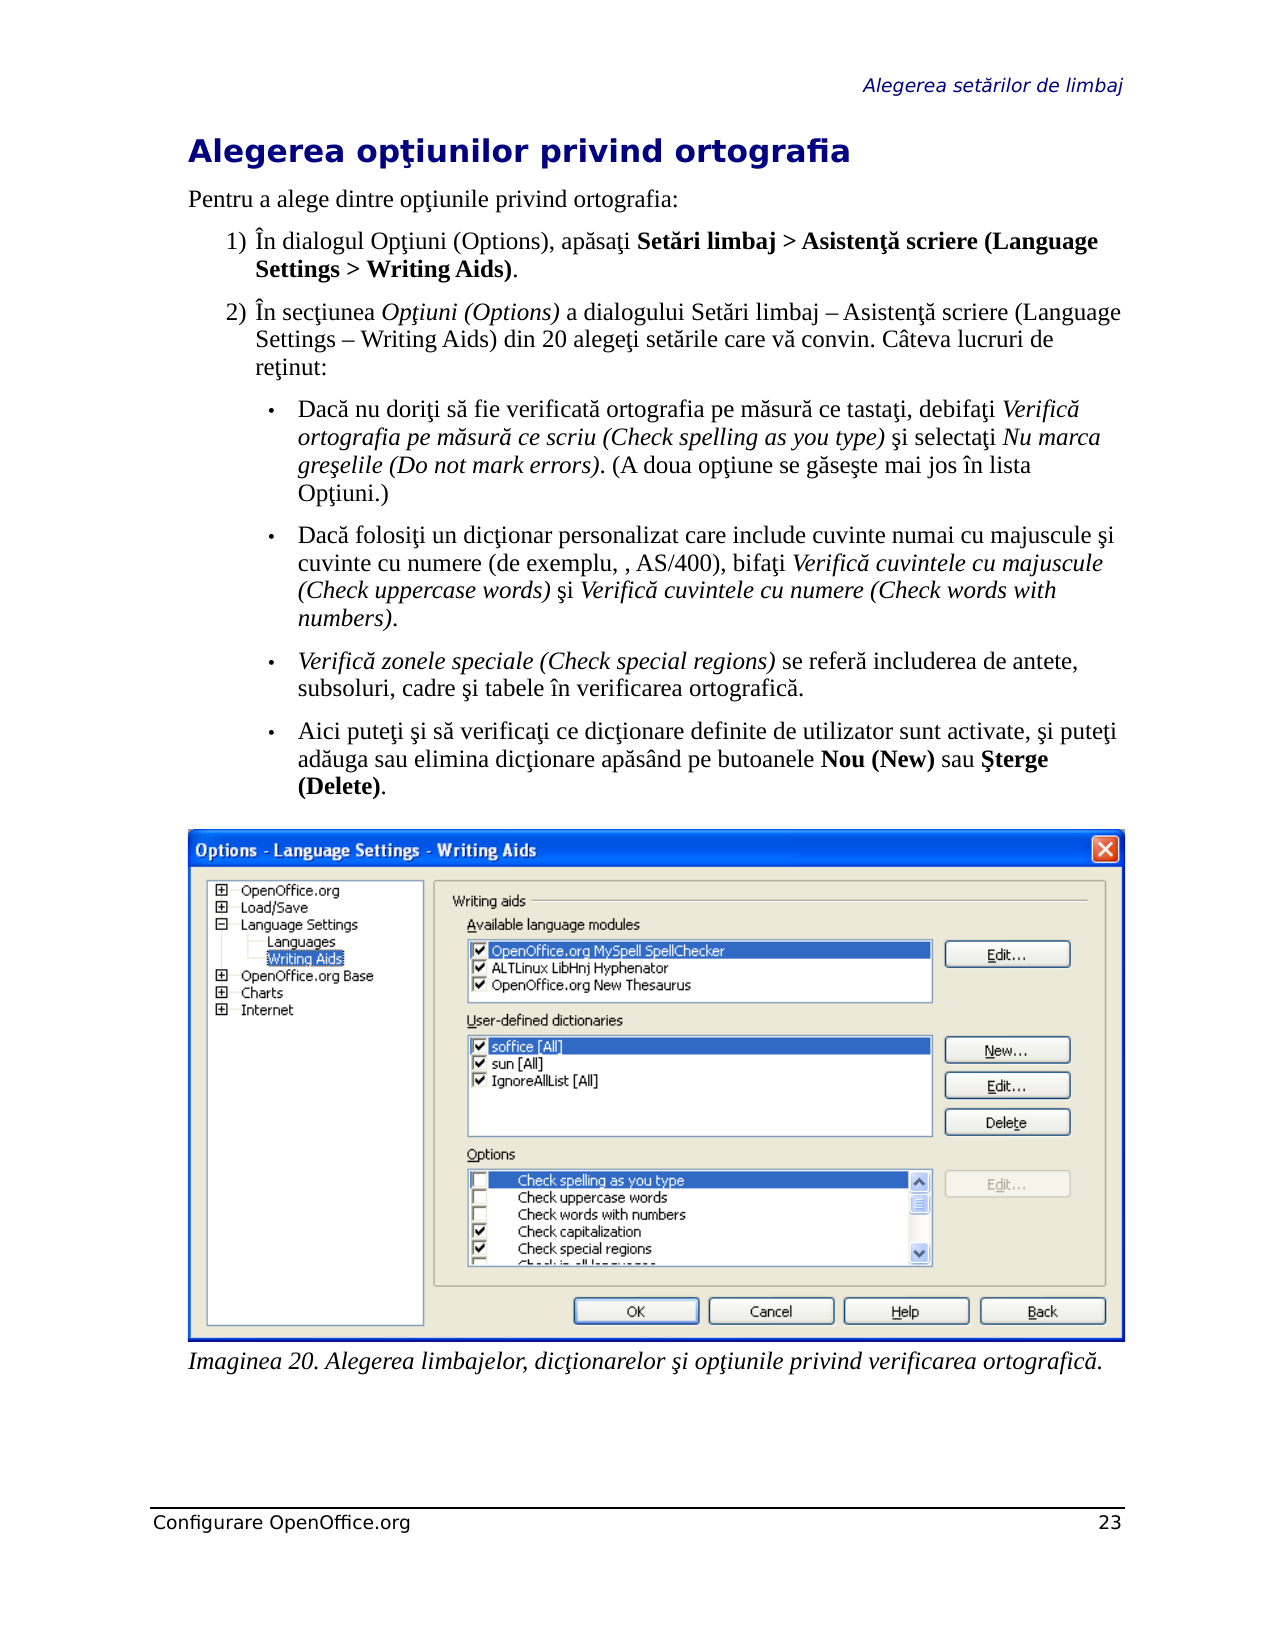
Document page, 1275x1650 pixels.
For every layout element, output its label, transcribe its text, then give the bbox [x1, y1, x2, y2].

list Verifică zonele speciale (Check special regions) se referă includerea de antete, subsoluri, cadre şi tabele în verificarea ortografică. [268, 647, 1125, 702]
list Aici puteţi şi să verificaţi ce dicţionare definite de utilizator sunt activate, şi puteţi adăuga sau elimina dicţionare apăsând pe butoanele Nou (New) sau Şterge (Delete). [268, 717, 1125, 800]
list Dacă folosiţi un dicţionar personalizat care include cuvinte numai cu majuscule şi cuvinte cu numere (de exemplu, , AS/400), bifaţi Verifică cuvintele cu majuscule (Check uppercase words) şi Verifică cuvintele cu numere (Check words with numbers). [268, 521, 1125, 632]
subtitle Alegerea opţiunilor privind ortografia [188, 134, 1125, 170]
list În dialogul Opţiuni (Options), apăsaţi Setări limbaj > Asistenţă scriere (Language Settings > Writing Aids). [226, 227, 1125, 283]
text Imaginea 20. Alegerea limbajelor, dicţionarelor şi opţiunile privind verificarea ortografică. [188, 1342, 1125, 1375]
list În secţiunea Opţiuni (Options) a dialogului Setări limbaj – Asistenţă scriere (Language Settings – Writing Aids) din Imaginea 20 alegeţi setările care vă convin. Câteva lucruri de reţinut: [226, 298, 1125, 381]
list Dacă nu doriţi să fie verificată ortografia pe măsură ce tastaţi, debifaţi Verifică ortografia pe măsură ce scriu (Check spelling as you type) şi selectaţi Nu marca greşelile (Do not mark errors). (A doua opţiune se găseşte mai jos în lista Opţiuni.) [268, 396, 1125, 506]
picture [187, 829, 1125, 1342]
text Pentru a alege dintre opţiunile privind ortografia: [188, 185, 1125, 213]
